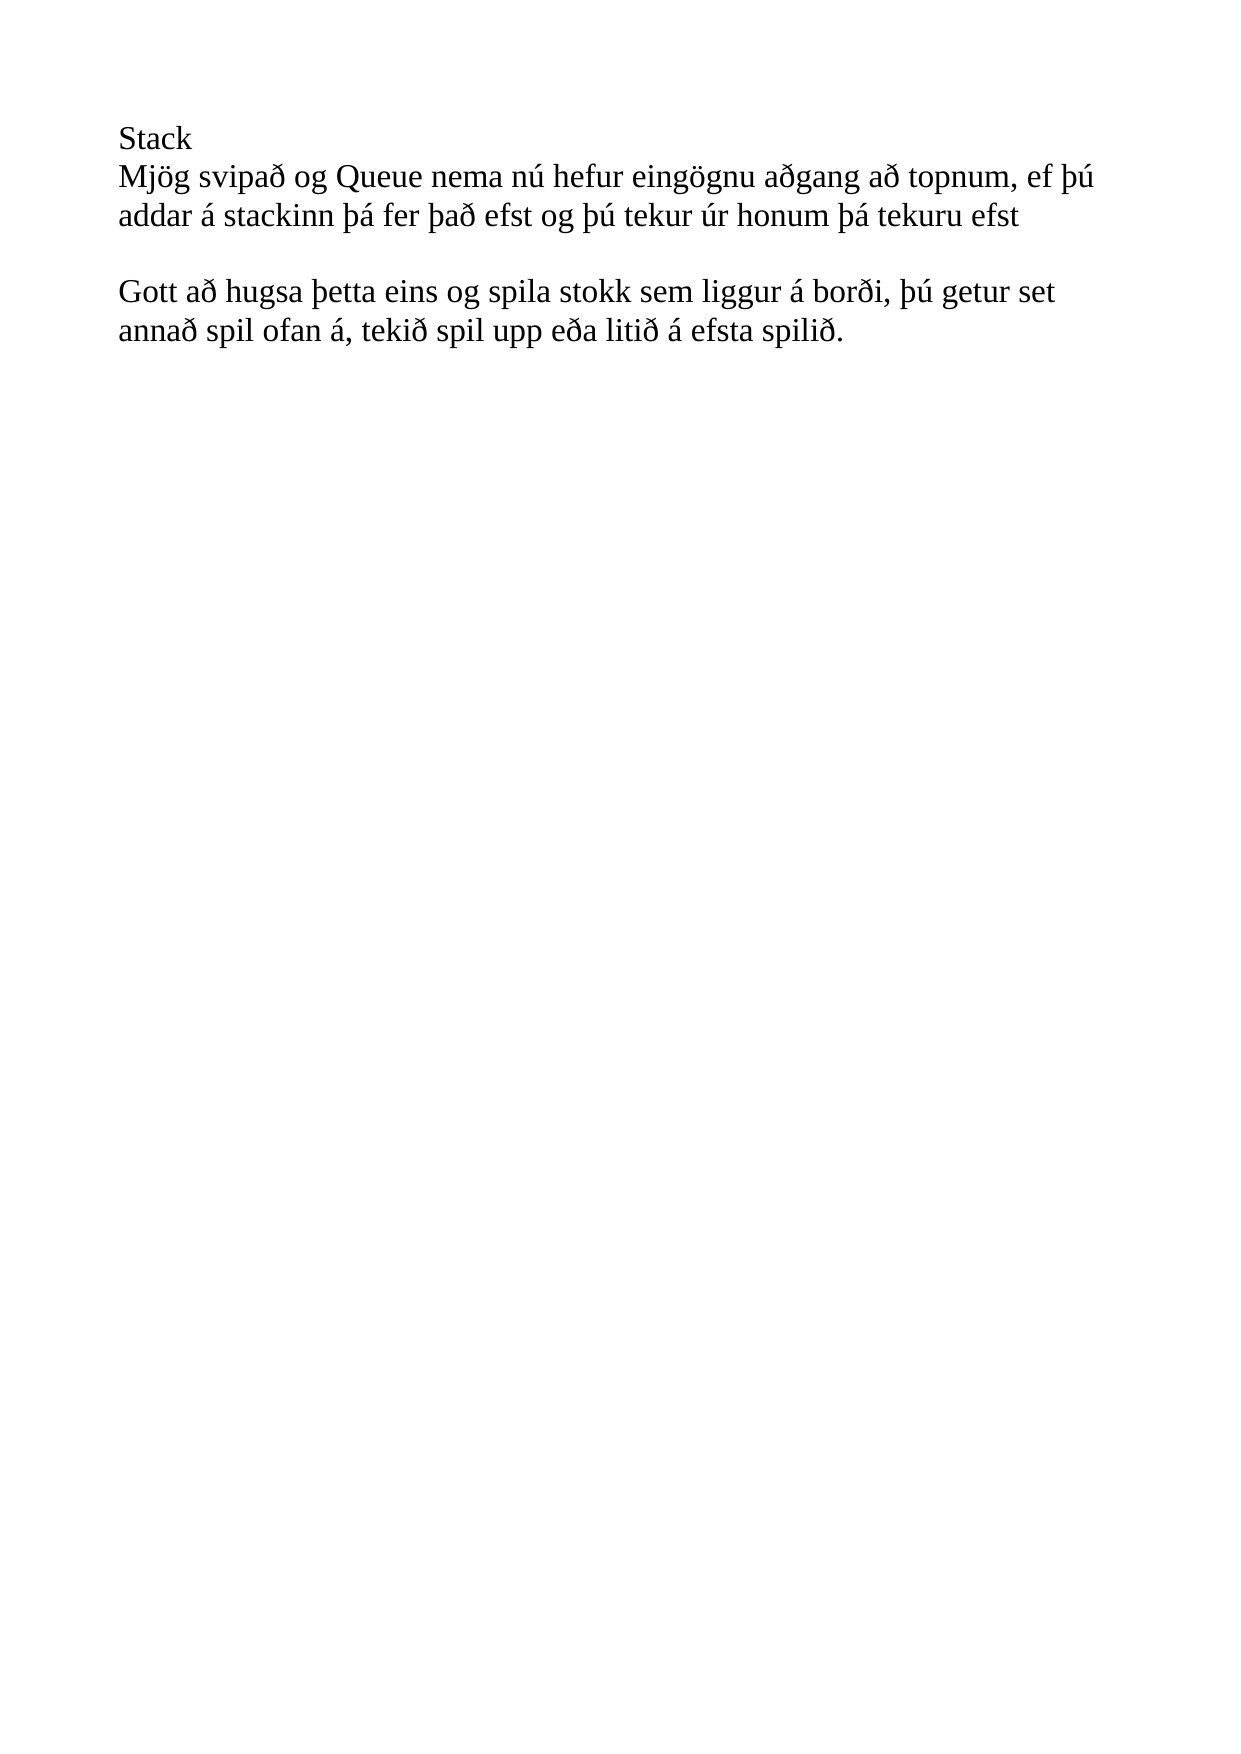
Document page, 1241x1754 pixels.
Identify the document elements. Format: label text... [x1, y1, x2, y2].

text Stack [118, 118, 1122, 156]
text Gott að hugsa þetta eins og spila stokk sem liggur á borði, þú getur set annað spil ofan á, tekið spil upp eða litið á efsta spilið. [118, 271, 1122, 866]
text Mjög svipað og Queue nema nú hefur eingögnu aðgang að topnum, ef þú addar á stackinn þá fer það efst og þú tekur úr honum þá tekuru efst [118, 156, 1122, 233]
